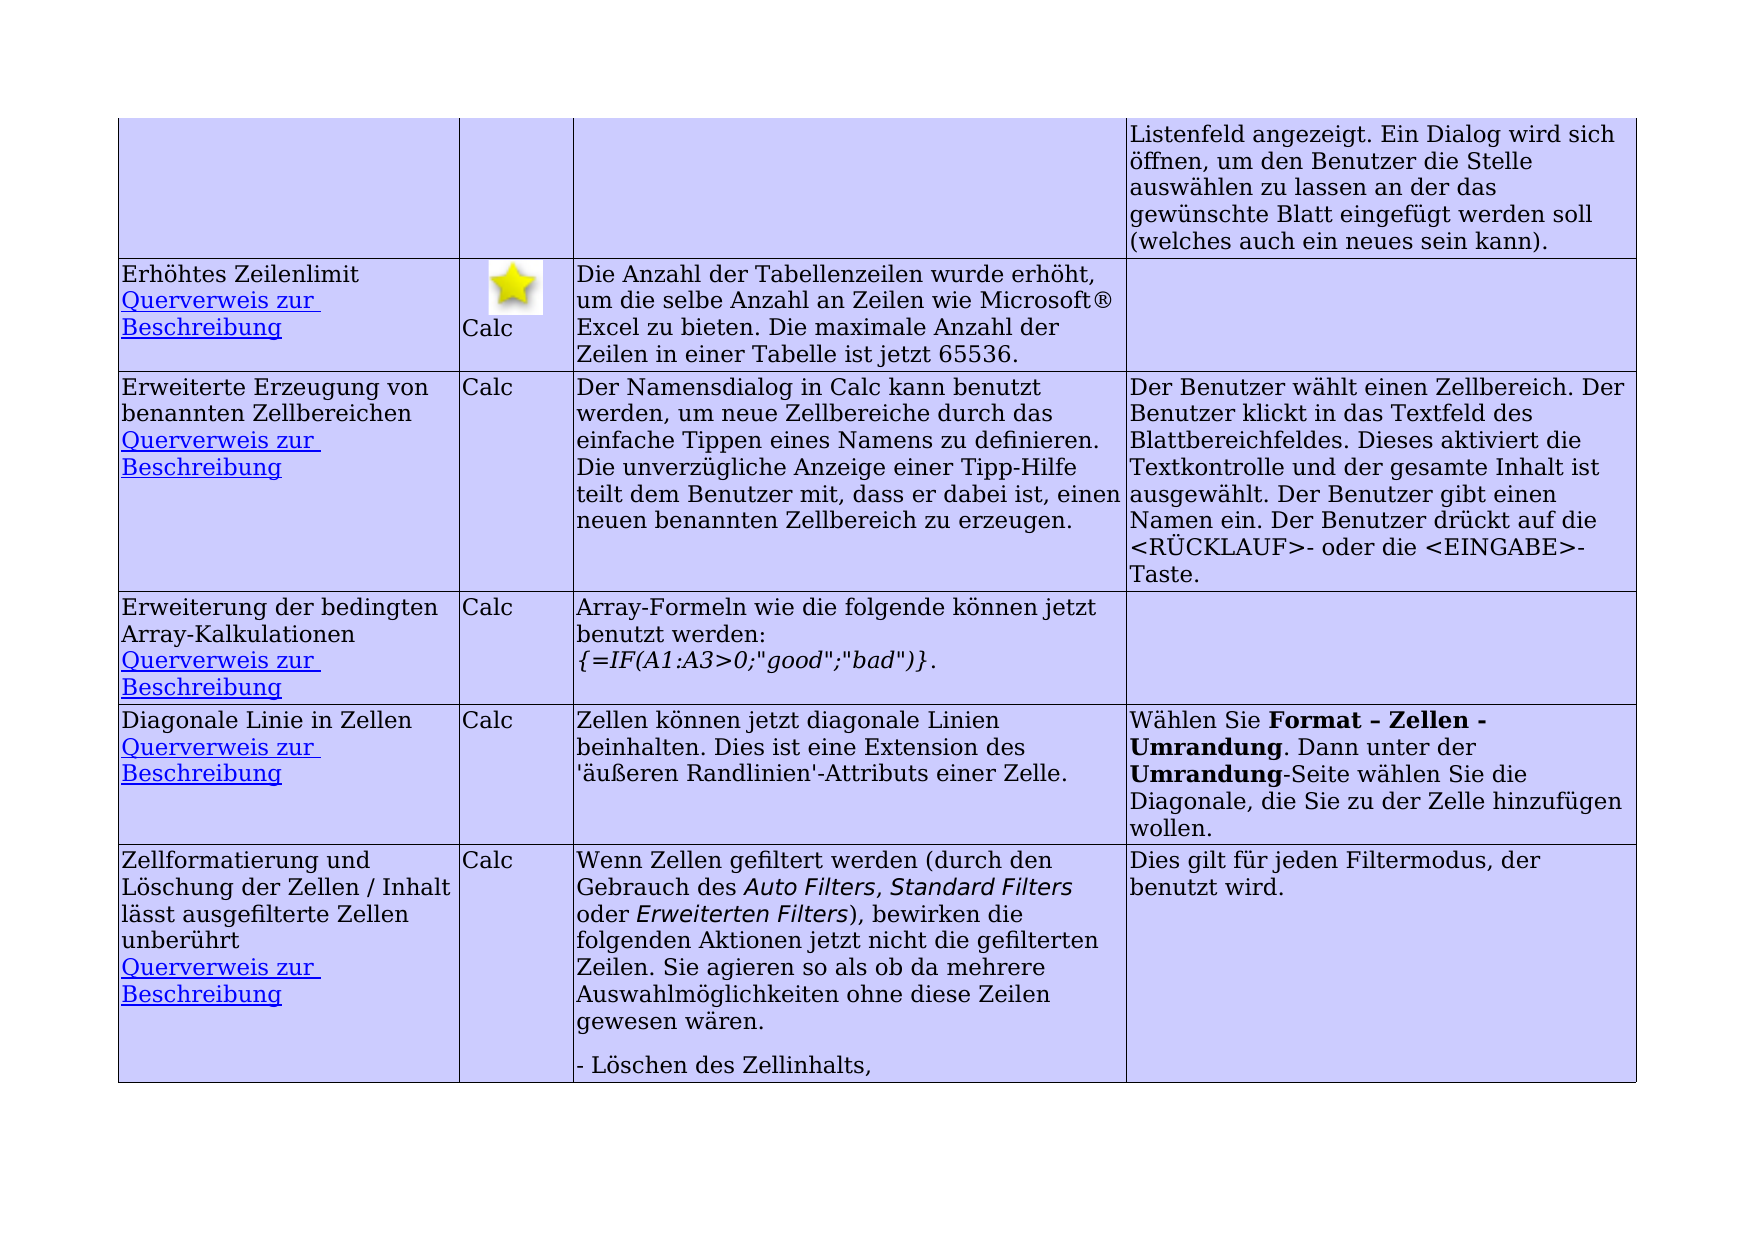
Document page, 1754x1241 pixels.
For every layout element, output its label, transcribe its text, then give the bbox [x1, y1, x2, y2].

table_cell Der Benutzer wählt einen Zellbereich. Der Benutzer klickt in das Textfeld des Blattbereichfeldes. Dieses aktiviert die Textkontrolle und der gesamte Inhalt ist ausgewählt. Der Benutzer gibt einen Namen ein. Der Benutzer drückt auf die <RÜCKLAUF>- oder die <EINGABE>-Taste. [1127, 372, 1636, 591]
table_cell [1127, 259, 1636, 371]
table_cell Calc [460, 372, 573, 591]
table_cell Calc [460, 845, 573, 1082]
table_cell Calc [460, 259, 573, 371]
table_cell [574, 118, 1126, 258]
table_cell Zellformatierung und Löschung der Zellen / Inhalt lässt ausgefilterte Zellen unberührt Querverweis zur Beschreibung [119, 845, 459, 1082]
table_cell Erhöhtes Zeilenlimit Querverweis zur Beschreibung [119, 259, 459, 371]
table_cell Calc [460, 592, 573, 704]
table_cell Erweiterung der bedingten Array-Kalkulationen Querverweis zur Beschreibung [119, 592, 459, 704]
picture [488, 260, 543, 315]
table_cell Der Namensdialog in Calc kann benutzt werden, um neue Zellbereiche durch das einfache Tippen eines Namens zu definieren. Die unverzügliche Anzeige einer Tipp-Hilfe teilt dem Benutzer mit, dass er dabei ist, einen neuen benannten Zellbereich zu erzeugen. [574, 372, 1126, 591]
table_cell Zellen können jetzt diagonale Linien beinhalten. Dies ist eine Extension des 'äußeren Randlinien'-Attributs einer Zelle. [574, 705, 1126, 844]
table_cell [119, 118, 459, 258]
table_cell Diagonale Linie in Zellen Querverweis zur Beschreibung [119, 705, 459, 844]
table_cell Dies gilt für jeden Filtermodus, der benutzt wird. [1127, 845, 1636, 1082]
table_cell Wählen Sie Format – Zellen - Umrandung. Dann unter der Umrandung-Seite wählen Sie die Diagonale, die Sie zu der Zelle hinzufügen wollen. [1127, 705, 1636, 844]
table_cell [460, 118, 573, 258]
table_cell Calc [460, 705, 573, 844]
table_cell Die Anzahl der Tabellenzeilen wurde erhöht, um die selbe Anzahl an Zeilen wie Microsoft® Excel zu bieten. Die maximale Anzahl der Zeilen in einer Tabelle ist jetzt 65536. [574, 259, 1126, 371]
table_cell [1127, 592, 1636, 704]
table_cell Array-Formeln wie die folgende können jetzt benutzt werden: {=IF(A1:A3>0;"good";"bad")}. [574, 592, 1126, 704]
table_cell Wenn Zellen gefiltert werden (durch den Gebrauch des Auto Filters, Standard Filters oder Erweiterten Filters), bewirken die folgenden Aktionen jetzt nicht die gefilterten Zeilen. Sie agieren so als ob da mehrere Auswahlmöglichkeiten ohne diese Zeilen gewesen wären. - Löschen des Zellinhalts, [574, 845, 1126, 1082]
table_cell Erweiterte Erzeugung von benannten Zellbereichen Querverweis zur Beschreibung [119, 372, 459, 591]
table_cell Listenfeld angezeigt. Ein Dialog wird sich öffnen, um den Benutzer die Stelle auswählen zu lassen an der das gewünschte Blatt eingefügt werden soll (welches auch ein neues sein kann). [1127, 118, 1636, 258]
